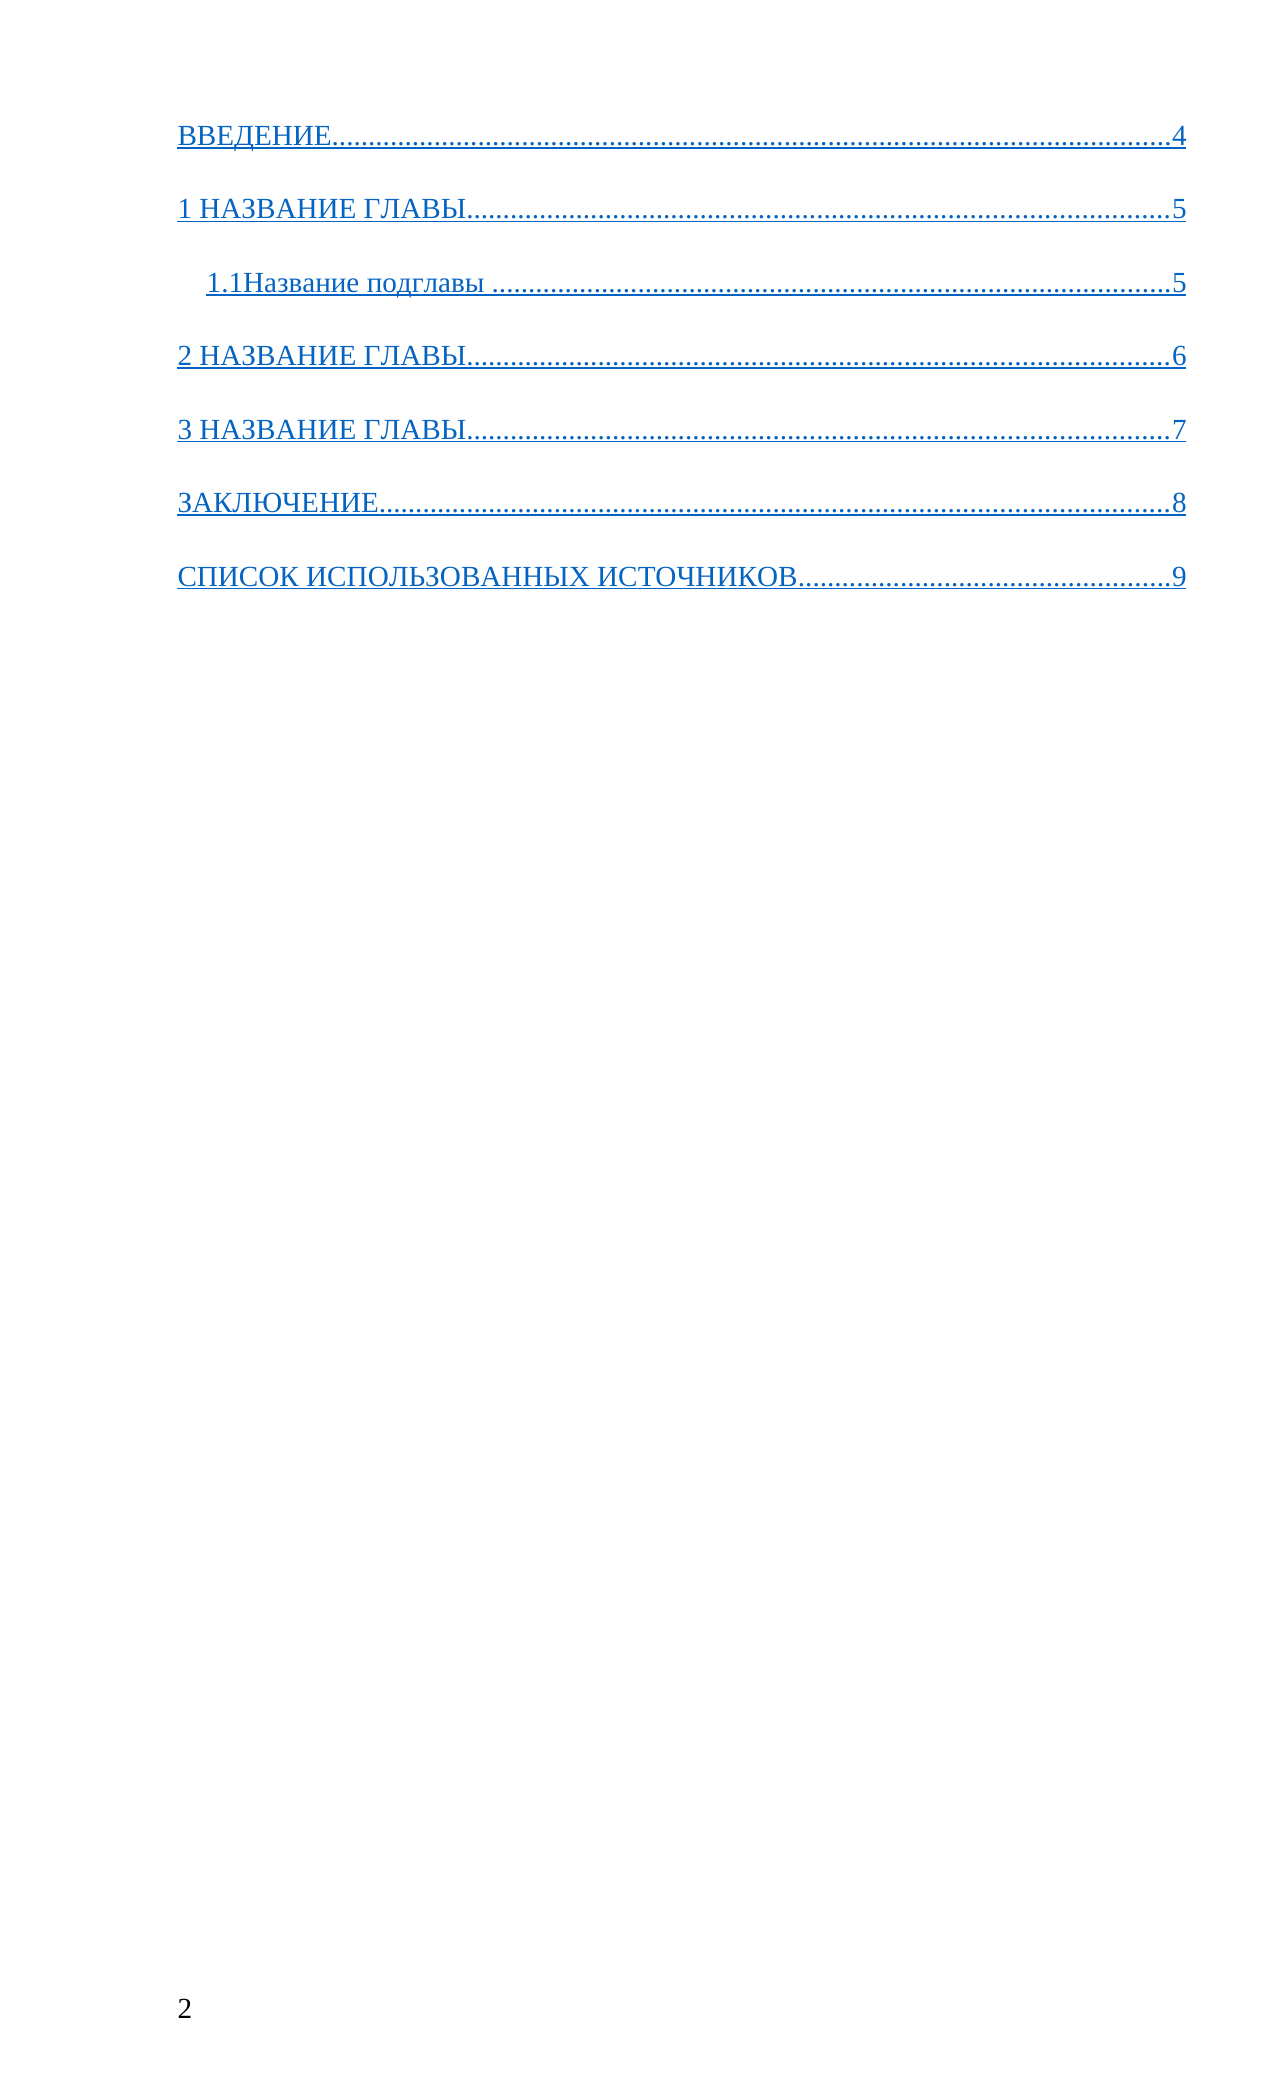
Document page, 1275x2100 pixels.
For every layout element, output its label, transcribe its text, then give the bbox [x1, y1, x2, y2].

text СПИСОК ИСПОЛЬЗОВАННЫХ ИСТОЧНИКОВ 9 [177, 559, 1186, 588]
text ВВЕДЕНИЕ 4 [177, 118, 1186, 147]
text ЗАКЛЮЧЕНИЕ 8 [177, 485, 1186, 514]
text 2 НАЗВАНИЕ ГЛАВЫ 6 [177, 338, 1186, 367]
text 1 НАЗВАНИЕ ГЛАВЫ 5 [177, 192, 1186, 221]
text 1.1Название подглавы 5 [206, 265, 1186, 294]
text 3 НАЗВАНИЕ ГЛАВЫ 7 [177, 412, 1186, 441]
